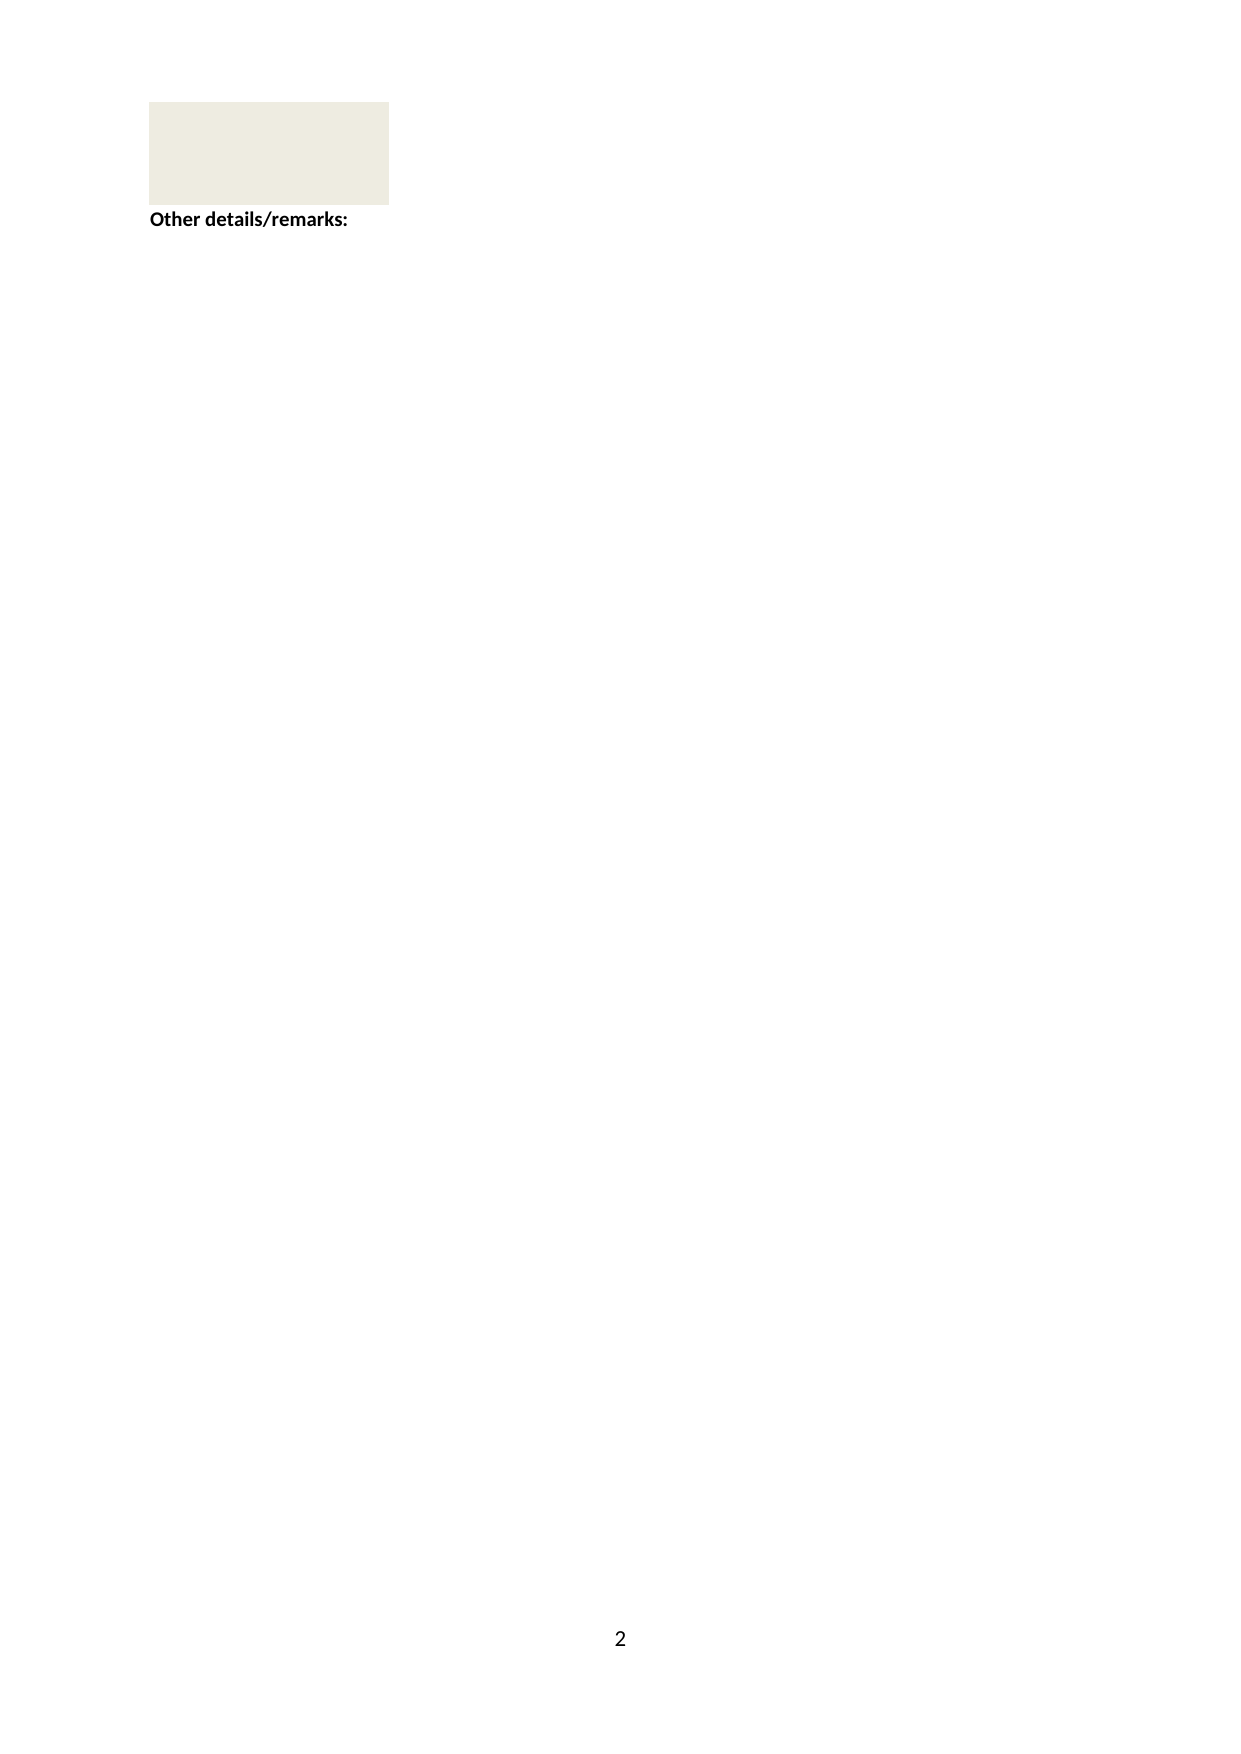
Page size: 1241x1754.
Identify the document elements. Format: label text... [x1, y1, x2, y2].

table_cell [149, 102, 389, 205]
table_cell [389, 102, 1098, 205]
table_cell Other details/remarks: [149, 205, 1098, 358]
